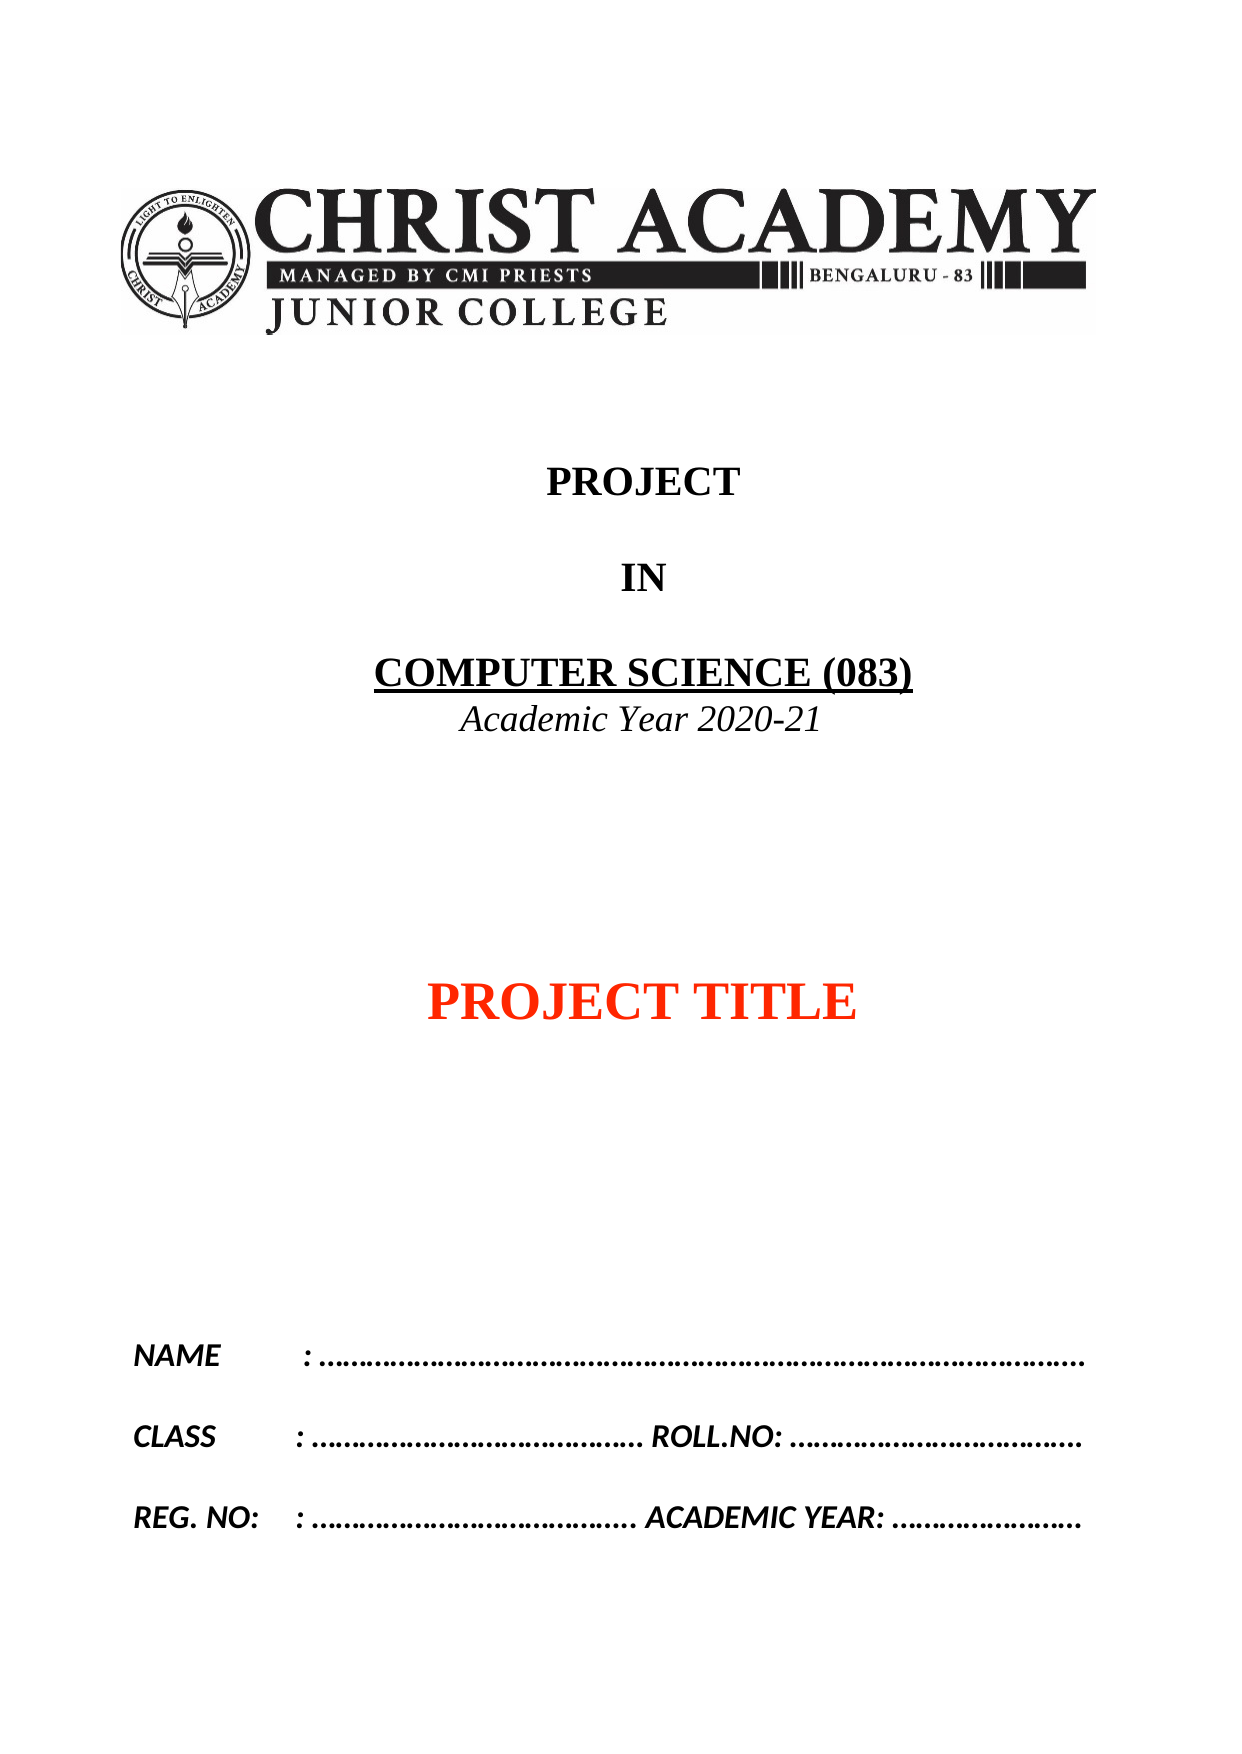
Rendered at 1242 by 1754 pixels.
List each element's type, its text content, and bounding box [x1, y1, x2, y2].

text IN [545, 552, 742, 600]
text PROJECT [545, 456, 742, 504]
text Academic Year 2020-21 [371, 696, 915, 739]
text CLASS : …………………………………… ROLL.NO: ………………………………. [133, 1415, 1164, 1456]
text PROJECT TITLE [121, 969, 1164, 1031]
text REG. NO: : ………………………………….. ACADEMIC YEAR: …………………… [133, 1497, 1164, 1537]
text NAME : ……………………………………………………………………………………. [133, 1334, 1164, 1374]
text COMPUTER SCIENCE (083) [371, 648, 915, 696]
